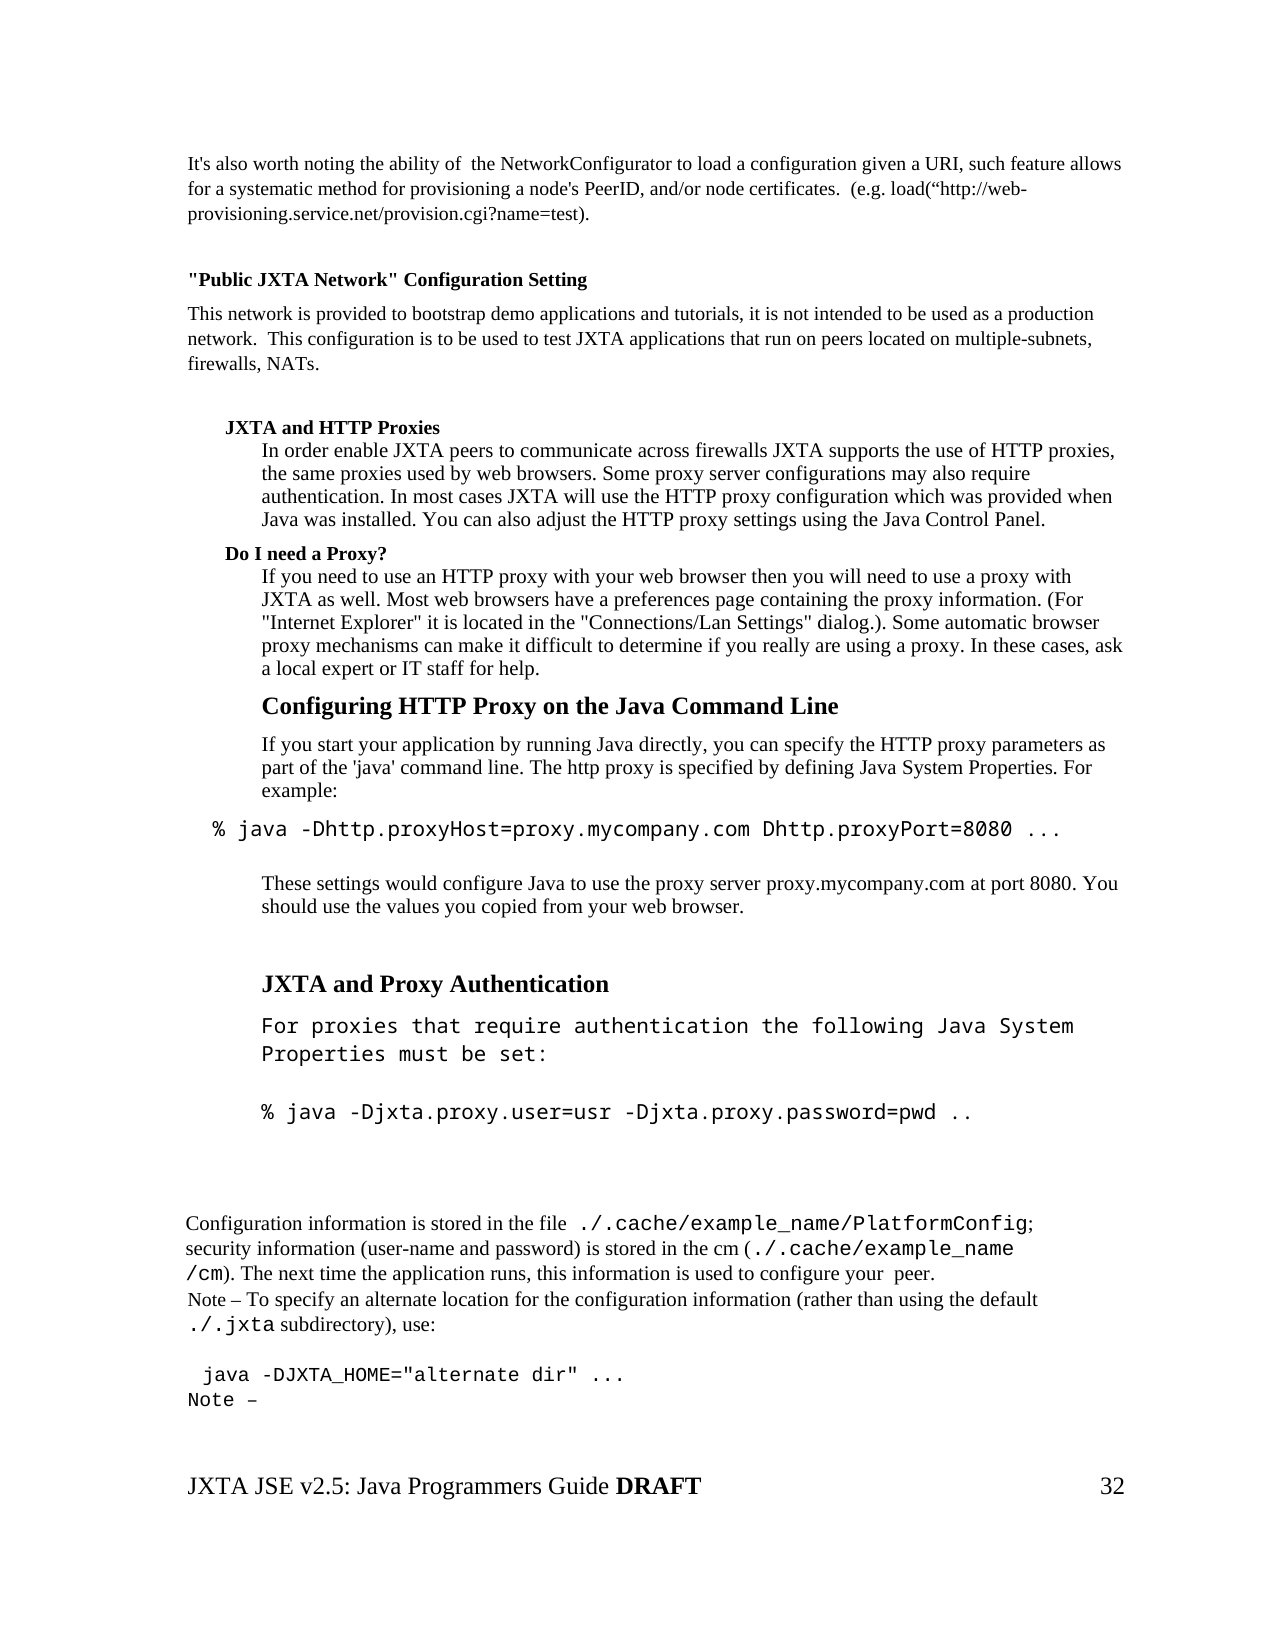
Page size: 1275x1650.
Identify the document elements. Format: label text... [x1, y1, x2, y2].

text It's also worth noting the ability of the NetworkConfigurator to load a configuration given a URI, such feature allows for a systematic method for provisioning a node's PeerID, and/or node certificates. (e.g. load(“http://web-provisioning.service.net/provision.cgi?name=test). [187, 150, 1125, 225]
text Do I need a Proxy? [225, 543, 1125, 565]
text This network is provided to bootstrap demo applications and tutorials, it is not intended to be used as a production network. This configuration is to be used to test JXTA applications that run on peers located on multiple-subnets, firewalls, NATs. [187, 300, 1125, 375]
text If you start your application by running Java directly, you can specify the HTTP proxy parameters as part of the 'java' command line. The http proxy is specified by defining Java System Properties. For example: [261, 733, 1125, 802]
text In order enable JXTA peers to communicate across firewalls JXTA supports the use of HTTP proxies, the same proxies used by web browsers. Some proxy server configurations may also require authentication. In most cases JXTA will use the HTTP proxy configuration which was provided when Java was installed. You can also adjust the HTTP proxy settings using the Java Control Panel. [261, 438, 1125, 531]
text JXTA and Proxy Authentication [261, 971, 1125, 998]
text % java -Djxta.proxy.user=usr -Djxta.proxy.password=pwd .. [261, 1097, 1125, 1125]
text % java -Dhttp.proxyHost=proxy.mycompany.com Dhttp.proxyPort=8080 ... [187, 814, 1125, 842]
text For proxies that require authentication the following Java System Properties must be set: [261, 1011, 1125, 1067]
text If you need to use an HTTP proxy with your web browser then you will need to use a proxy with JXTA as well. Most web browsers have a preferences page containing the proxy information. (For "Internet Explorer" it is located in the "Connections/Lan Settings" dialog.). Some automatic browser proxy mechanisms can make it difficult to determine if you really are using a proxy. In these cases, ask a local expert or IT staff for help. [261, 565, 1125, 680]
list To specify an alternate location for the configuration information (rather than using the default ./.jxta subdirectory), use: java -DJXTA_HOME="alternate dir" ... [187, 1287, 1125, 1387]
text Configuring HTTP Proxy on the Java Command Line [261, 692, 1125, 720]
text These settings would configure Java to use the proxy server proxy.mycompany.com at port 8080. You should use the values you copied from your web browser. [261, 872, 1125, 918]
text JXTA and HTTP Proxies [225, 417, 1125, 438]
text Configuration information is stored in the file ./.cache/example_name/PlatformConfig; security information (user-name and password) is stored in the cm (./.cache/example_name /cm). The next time the application runs, this information is used to configure your peer. [185, 1212, 1063, 1287]
text "Public JXTA Network" Configuration Setting [187, 267, 1125, 292]
